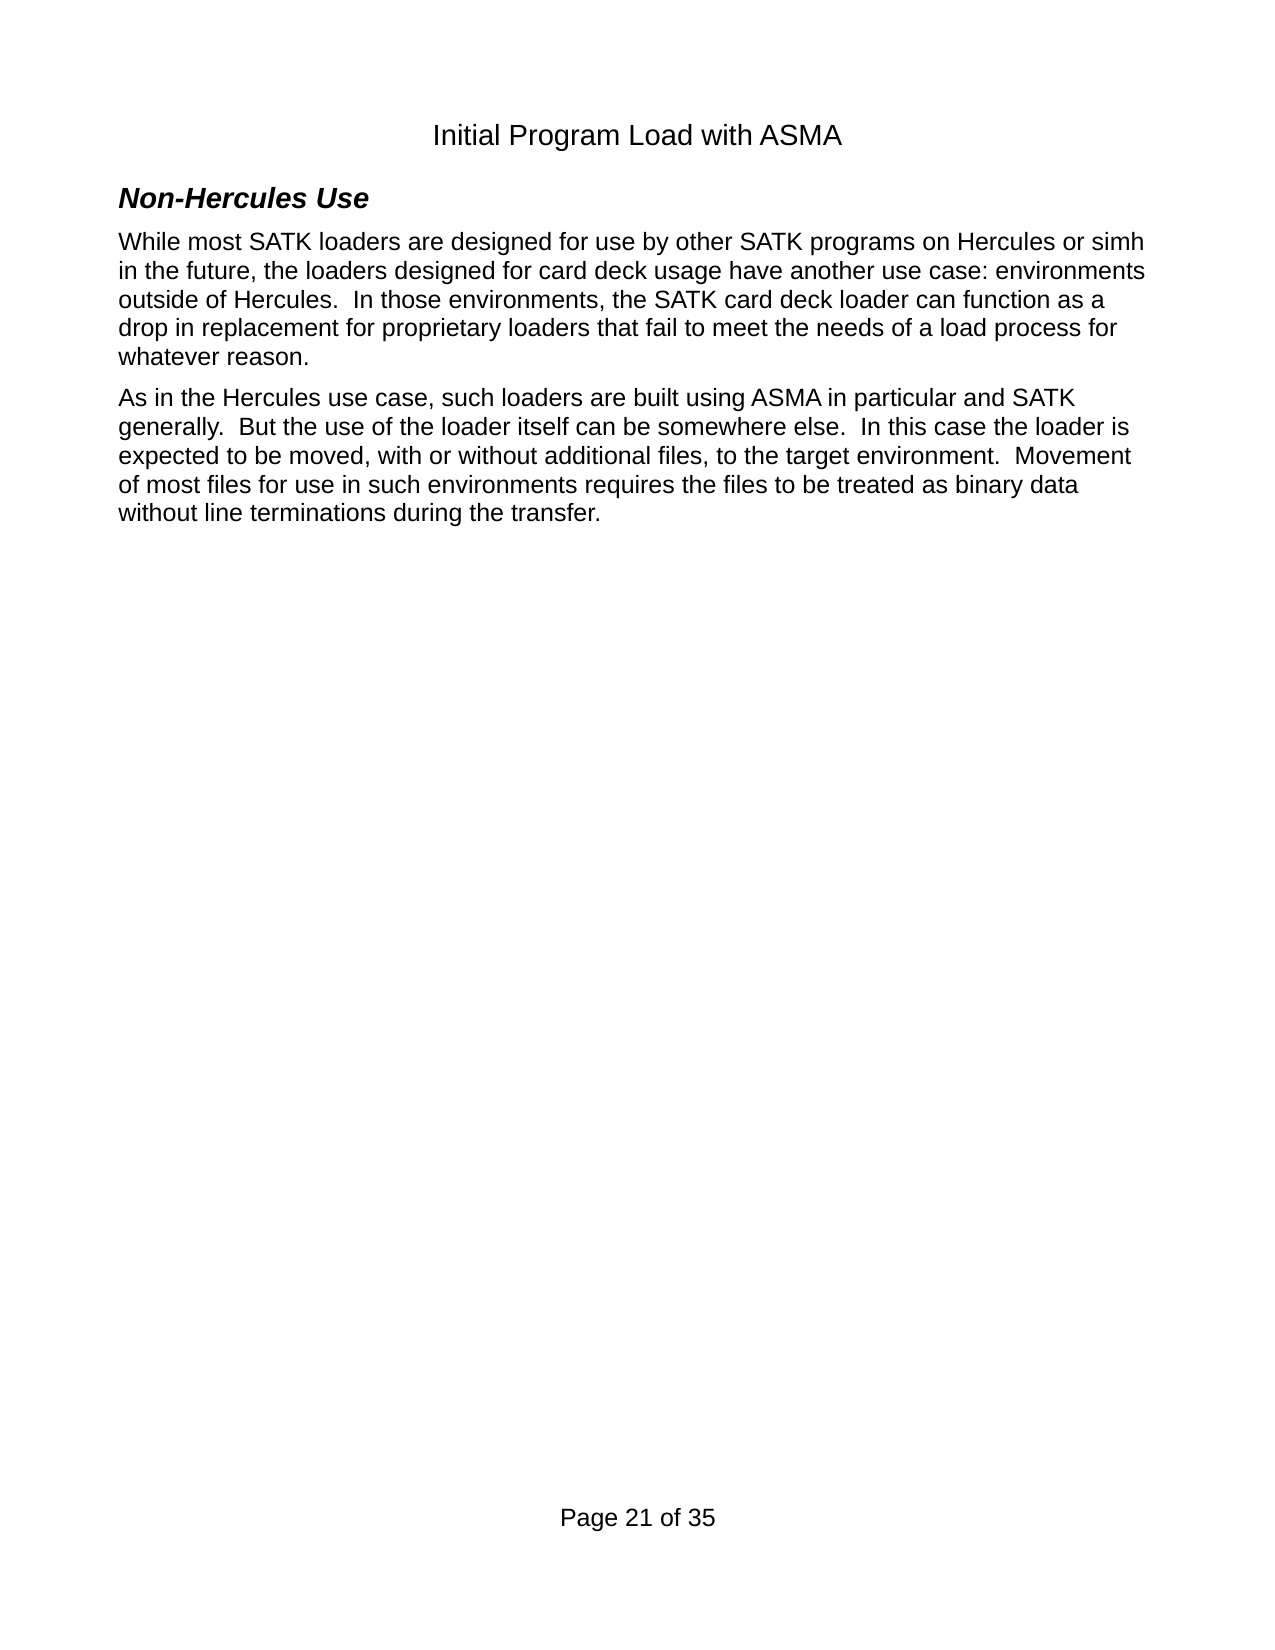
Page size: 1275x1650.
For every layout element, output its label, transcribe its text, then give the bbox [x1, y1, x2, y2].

text While most SATK loaders are designed for use by other SATK programs on Hercules or simh in the future, the loaders designed for card deck usage have another use case: environments outside of Hercules. In those environments, the SATK card deck loader can function as a drop in replacement for proprietary loaders that fail to meet the needs of a load process for whatever reason. [118, 227, 1157, 371]
subtitle Non-Hercules Use [118, 181, 1157, 215]
text As in the Hercules use case, such loaders are built using ASMA in particular and SATK generally. But the use of the loader itself can be somewhere else. In this case the loader is expected to be moved, with or without additional files, to the target environment. Movement of most files for use in such environments requires the files to be treated as binary data without line terminations during the transfer. [118, 383, 1157, 527]
